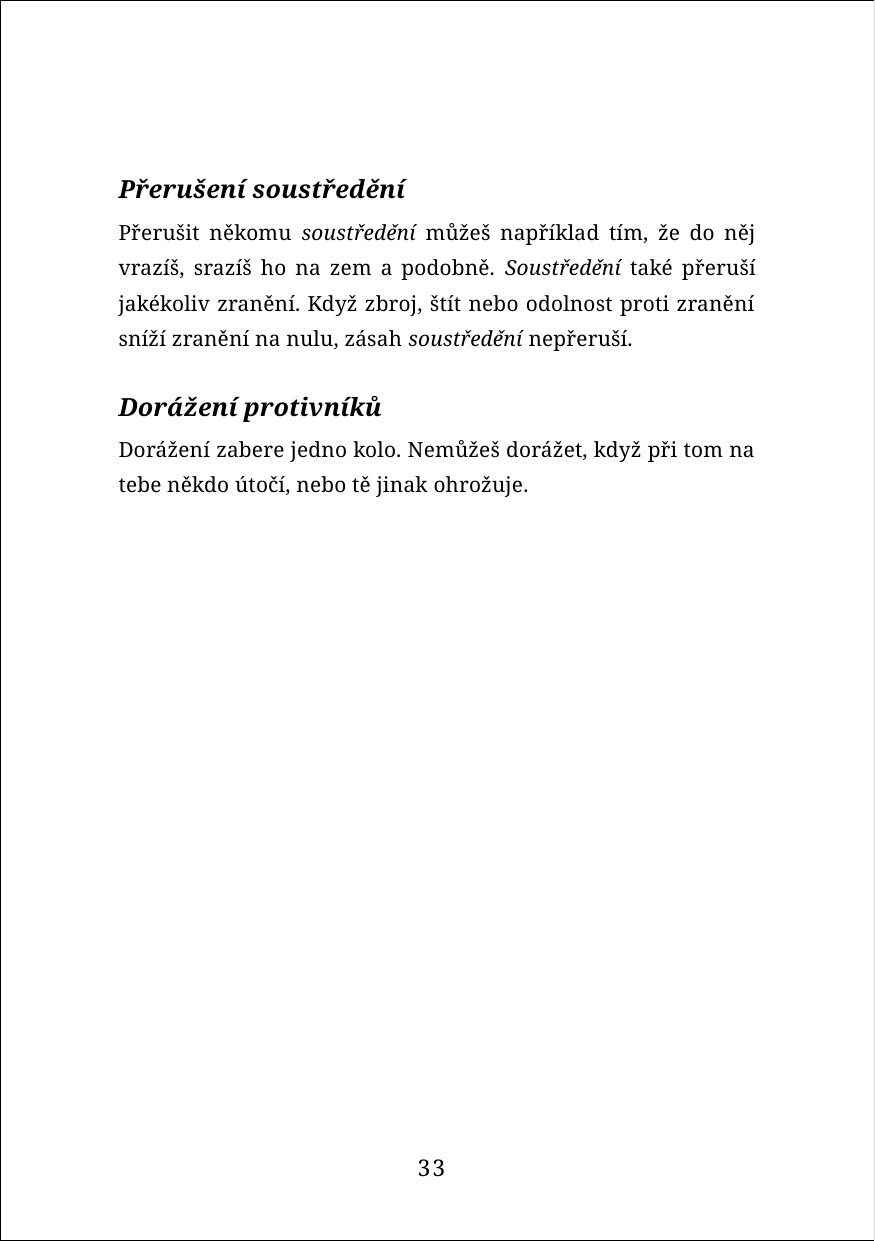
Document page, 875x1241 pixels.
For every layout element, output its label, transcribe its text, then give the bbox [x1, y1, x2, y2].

subtitle Dorážení protivníků [118, 389, 756, 423]
text Přerušit někomu soustředění můžeš například tím, že do něj vrazíš, srazíš ho na zem a podobně. Soustředění také přeruší jakékoliv zranění. Když zbroj, štít nebo odolnost proti zranění sníží zranění na nulu, zásah soustředění nepřeruší. [118, 218, 756, 353]
text Dorážení zabere jedno kolo. Nemůžeš dorážet, když při tom na tebe někdo útočí, nebo tě jinak ohrožuje. [118, 435, 756, 499]
subtitle Přerušení soustředění [118, 172, 756, 206]
